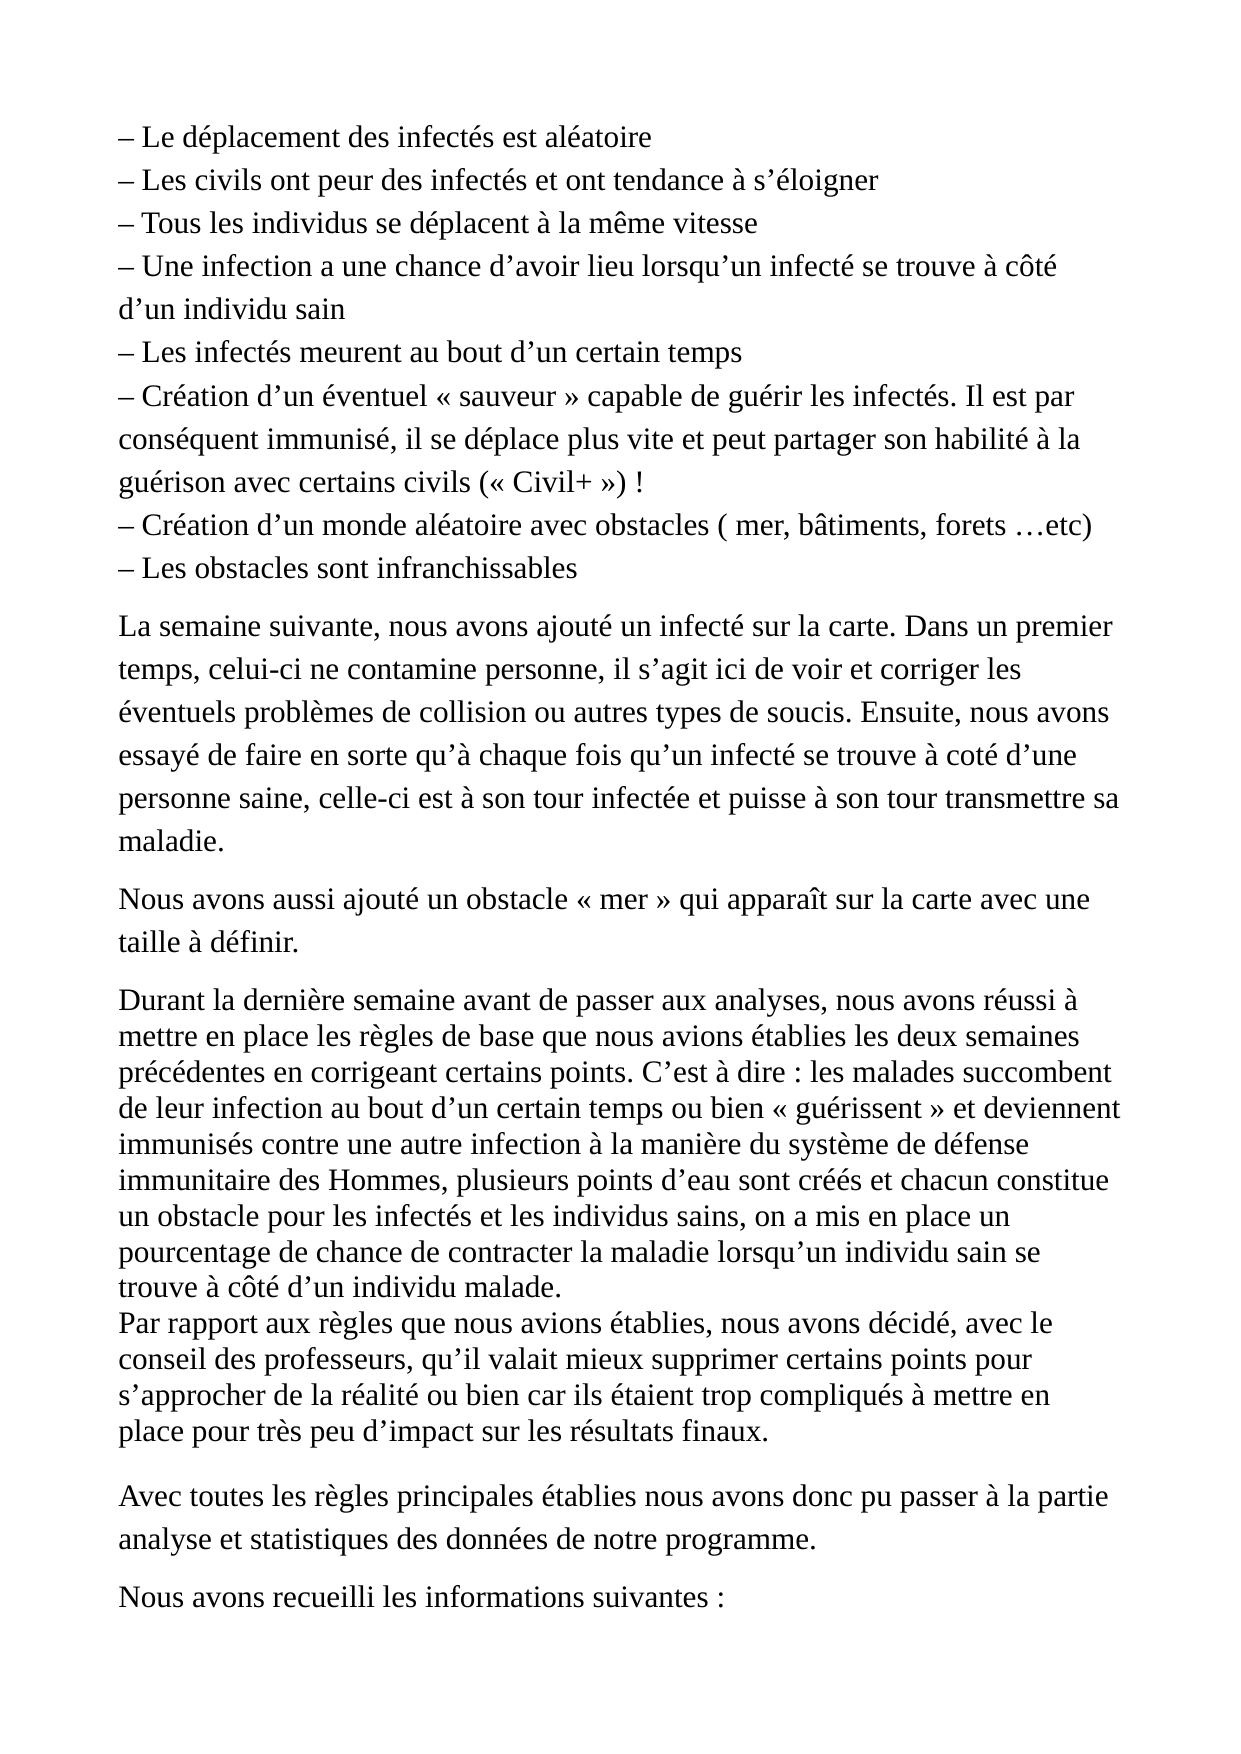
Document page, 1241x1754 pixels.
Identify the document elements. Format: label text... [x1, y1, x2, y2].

text – Le déplacement des infectés est aléatoire – Les civils ont peur des infectés et ont tendance à s’éloigner – Tous les individus se déplacent à la même vitesse – Une infection a une chance d’avoir lieu lorsqu’un infecté se trouve à côté d’un individu sain – Les infectés meurent au bout d’un certain temps – Création d’un éventuel « sauveur » capable de guérir les infectés. Il est par conséquent immunisé, il se déplace plus vite et peut partager son habilité à la guérison avec certains civils (« Civil+ ») ! – Création d’un monde aléatoire avec obstacles ( mer, bâtiments, forets …etc) – Les obstacles sont infranchissables [118, 118, 1122, 585]
text Nous avons recueilli les informations suivantes : [118, 1578, 1122, 1614]
text Durant la dernière semaine avant de passer aux analyses, nous avons réussi à mettre en place les règles de base que nous avions établies les deux semaines précédentes en corrigeant certains points. C’est à dire : les malades succombent de leur infection au bout d’un certain temps ou bien « guérissent » et deviennent immunisés contre une autre infection à la manière du système de défense immunitaire des Hommes, plusieurs points d’eau sont créés et chacun constitue un obstacle pour les infectés et les individus sains, on a mis en place un pourcentage de chance de contracter la maladie lorsqu’un individu sain se trouve à côté d’un individu malade. Par rapport aux règles que nous avions établies, nous avons décidé, avec le conseil des professeurs, qu’il valait mieux supprimer certains points pour s’approcher de la réalité ou bien car ils étaient trop compliqués à mettre en place pour très peu d’impact sur les résultats finaux. [118, 981, 1122, 1448]
text Nous avons aussi ajouté un obstacle « mer » qui apparaît sur la carte avec une taille à définir. [118, 880, 1122, 959]
text Avec toutes les règles principales établies nous avons donc pu passer à la partie analyse et statistiques des données de notre programme. [118, 1477, 1122, 1556]
text La semaine suivante, nous avons ajouté un infecté sur la carte. Dans un premier temps, celui-ci ne contamine personne, il s’agit ici de voir et corriger les éventuels problèmes de collision ou autres types de soucis. Ensuite, nous avons essayé de faire en sorte qu’à chaque fois qu’un infecté se trouve à coté d’une personne saine, celle-ci est à son tour infectée et puisse à son tour transmettre sa maladie. [118, 607, 1122, 859]
